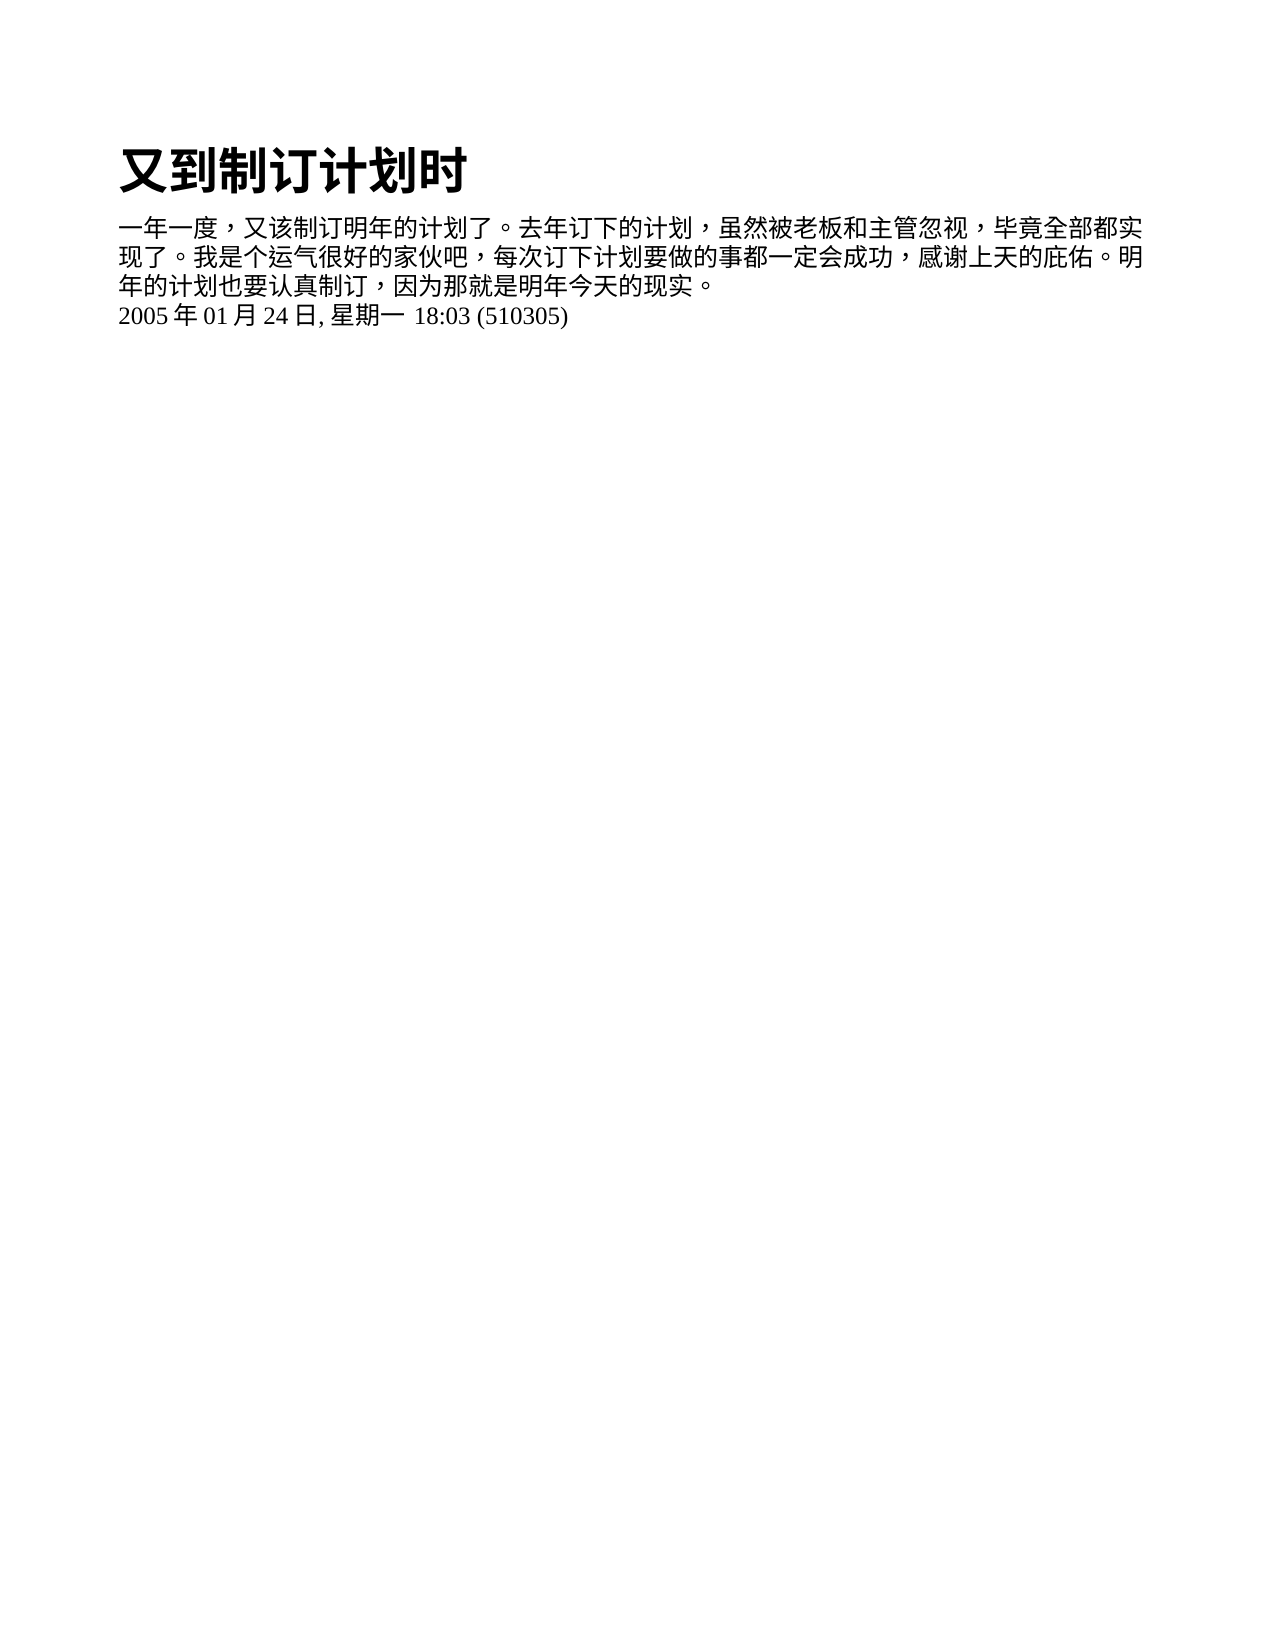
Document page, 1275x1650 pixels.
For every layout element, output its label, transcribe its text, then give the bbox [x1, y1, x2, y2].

text 一年一度，又该制订明年的计划了。去年订下的计划，虽然被老板和主管忽视，毕竟全部都实现了。我是个运气很好的家伙吧，每次订下计划要做的事都一定会成功，感谢上天的庇佑。明年的计划也要认真制订，因为那就是明年今天的现实。 [118, 214, 1157, 301]
subtitle 又到制订计划时 [118, 143, 1157, 201]
text 2005年01月24日, 星期一 18:03 (510305) [118, 301, 1157, 331]
